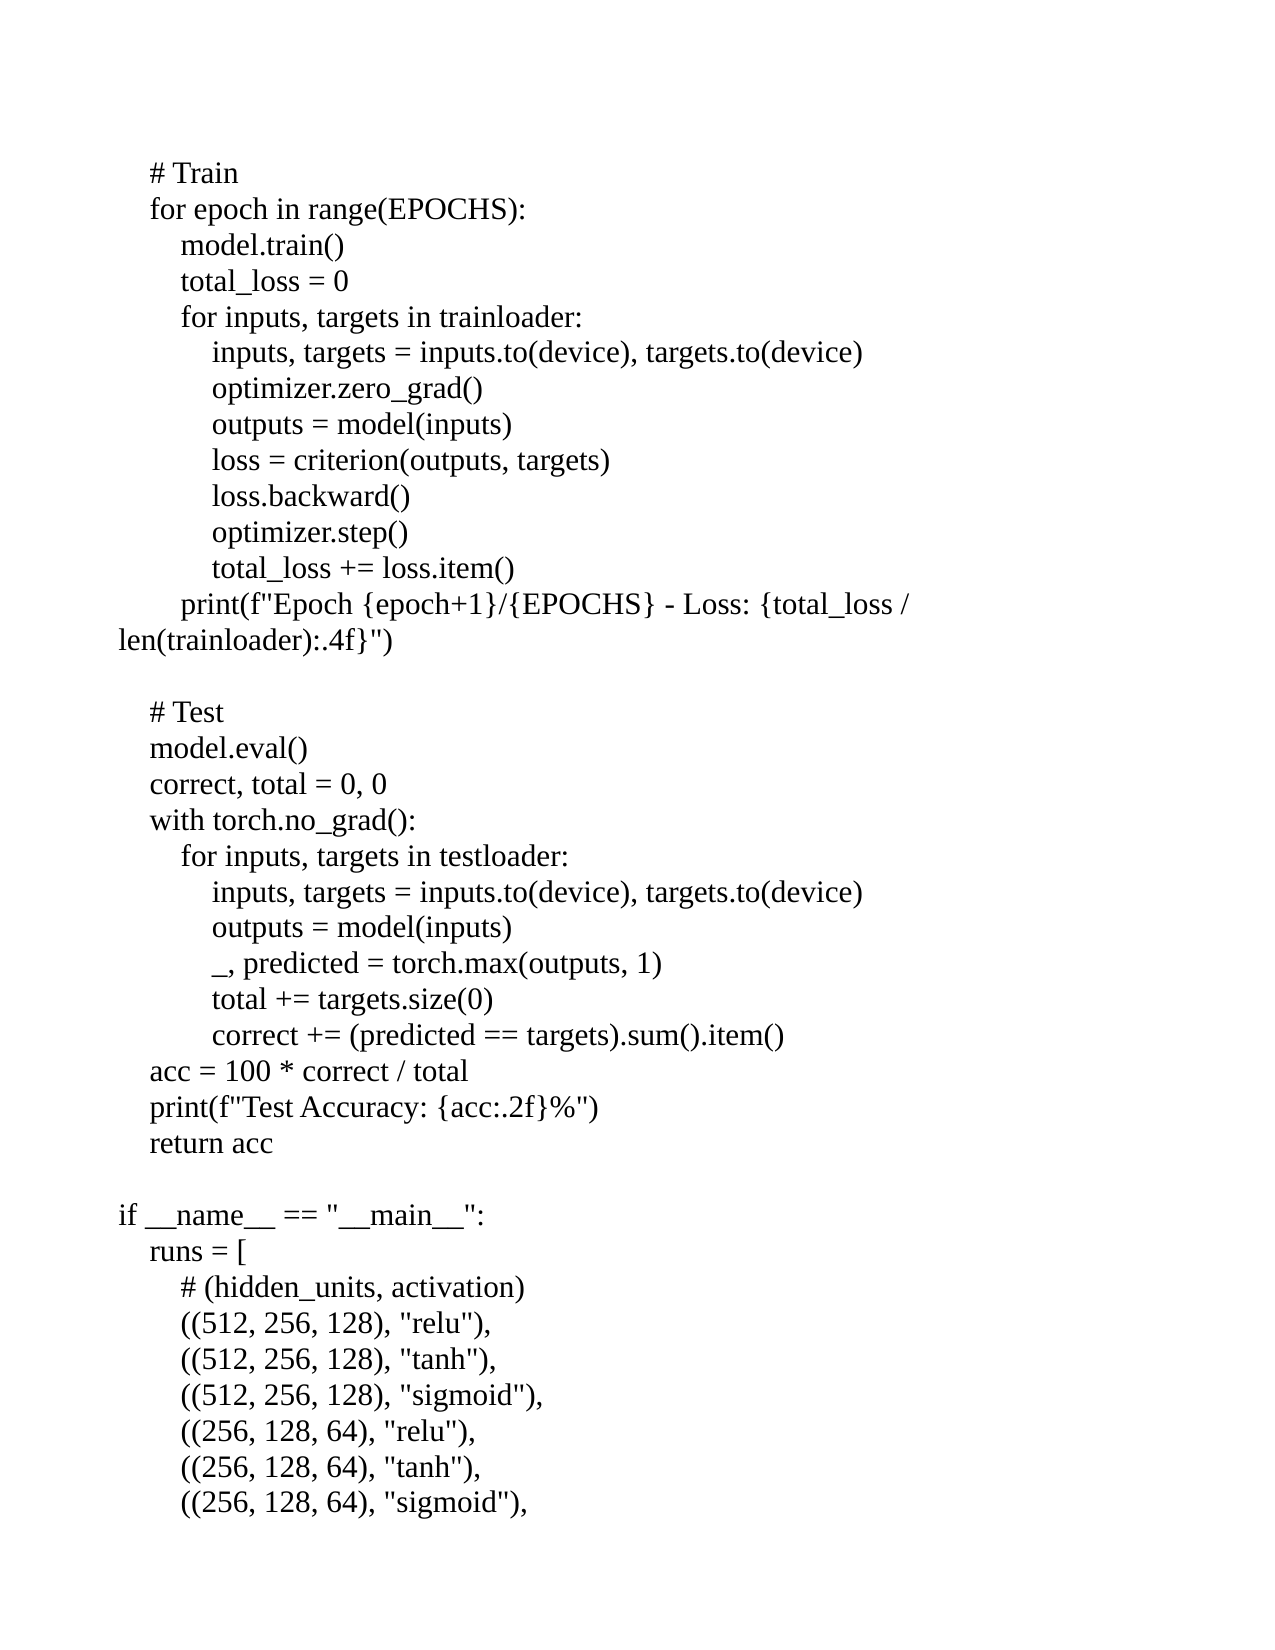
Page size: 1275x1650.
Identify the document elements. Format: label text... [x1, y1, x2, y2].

text for inputs, targets in testloader: [118, 837, 1157, 873]
text total_loss = 0 [118, 262, 1157, 298]
text for epoch in range(EPOCHS): [118, 190, 1157, 226]
text inputs, targets = inputs.to(device), targets.to(device) [118, 873, 1157, 909]
text optimizer.step() [118, 513, 1157, 549]
text acc = 100 * correct / total [118, 1052, 1157, 1088]
text outputs = model(inputs) [118, 406, 1157, 442]
text # Test [118, 693, 1157, 729]
text model.train() [118, 226, 1157, 262]
text runs = [ [118, 1232, 1157, 1268]
text loss.backward() [118, 477, 1157, 513]
text print(f"Epoch {epoch+1}/{EPOCHS} - Loss: {total_loss / len(trainloader):.4f}") [118, 585, 1157, 657]
text total_loss += loss.item() [118, 549, 1157, 585]
text ((256, 128, 64), "relu"), [118, 1412, 1157, 1448]
text optimizer.zero_grad() [118, 370, 1157, 406]
text outputs = model(inputs) [118, 909, 1157, 945]
text model.eval() [118, 729, 1157, 765]
text ((512, 256, 128), "tanh"), [118, 1340, 1157, 1376]
text ((512, 256, 128), "relu"), [118, 1304, 1157, 1340]
text ((256, 128, 64), "tanh"), [118, 1448, 1157, 1484]
text total += targets.size(0) [118, 981, 1157, 1017]
text if __name__ == "__main__": [118, 1196, 1157, 1232]
text print(f"Test Accuracy: {acc:.2f}%") [118, 1088, 1157, 1124]
text ((512, 256, 128), "sigmoid"), [118, 1376, 1157, 1412]
text correct, total = 0, 0 [118, 765, 1157, 801]
text inputs, targets = inputs.to(device), targets.to(device) [118, 334, 1157, 370]
text for inputs, targets in trainloader: [118, 298, 1157, 334]
text with torch.no_grad(): [118, 801, 1157, 837]
text loss = criterion(outputs, targets) [118, 442, 1157, 477]
text # Train [118, 154, 1157, 190]
text # (hidden_units, activation) [118, 1268, 1157, 1304]
text correct += (predicted == targets).sum().item() [118, 1017, 1157, 1052]
text _, predicted = torch.max(outputs, 1) [118, 945, 1157, 981]
text return acc [118, 1124, 1157, 1160]
text ((256, 128, 64), "sigmoid"), [118, 1484, 1157, 1520]
